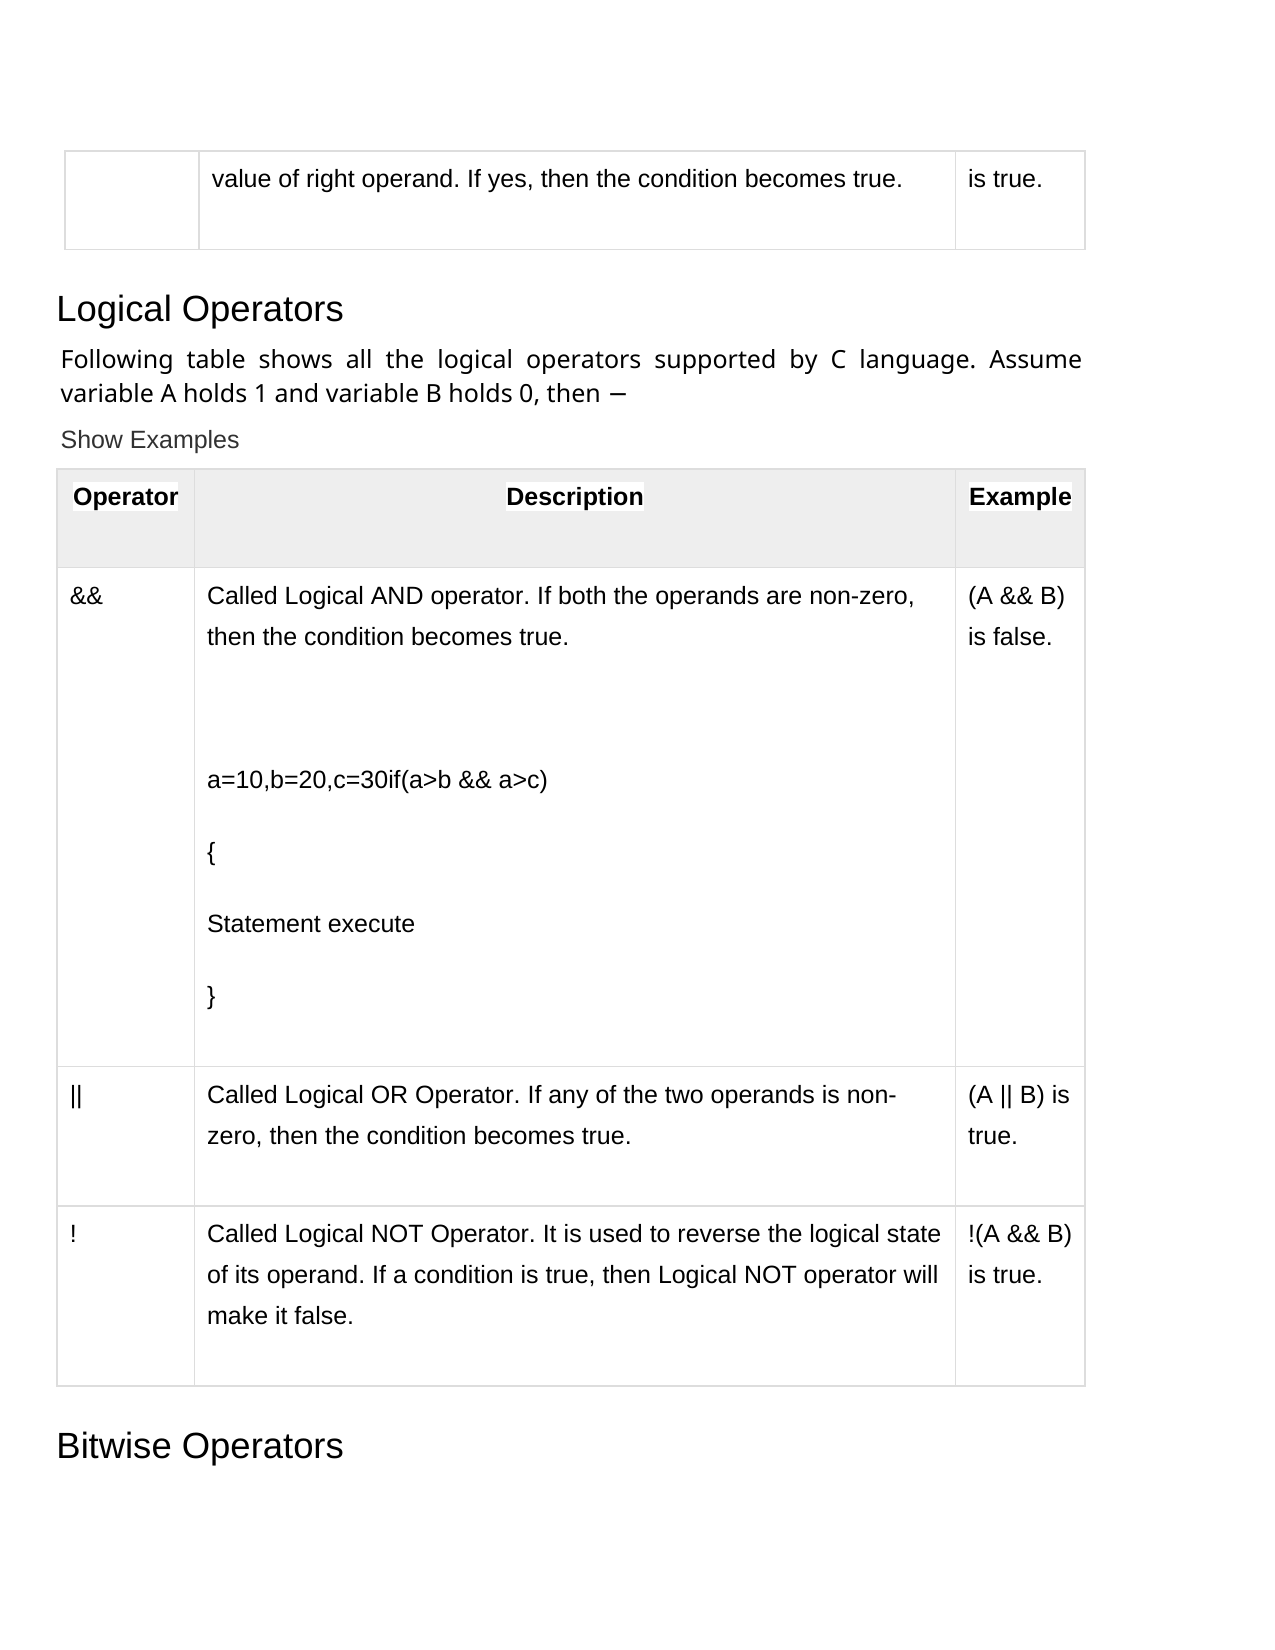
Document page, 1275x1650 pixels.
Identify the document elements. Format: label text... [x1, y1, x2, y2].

subtitle Bitwise Operators [56, 1424, 1087, 1466]
table_cell value of right operand. If yes, then the condition becomes true. [200, 152, 955, 248]
table_cell || [58, 1067, 194, 1205]
table_cell Called Logical AND operator. If both the operands are non-zero, then the condition becomes true. a=10,b=20,c=30if(a>b && a>c) { Statement execute } [195, 568, 955, 1066]
table_cell [66, 152, 198, 248]
text Following table shows all the logical operators supported by C language. Assume variable A holds 1 and variable B holds 0, then − [60, 342, 1083, 410]
table_cell Called Logical NOT Operator. It is used to reverse the logical state of its operand. If a condition is true, then Logical NOT operator will make it false. [195, 1207, 955, 1385]
text Show Examples [60, 425, 1083, 453]
table_cell (A || B) is true. [956, 1067, 1084, 1205]
table_header Example [956, 470, 1084, 567]
table_cell (A && B) is false. [956, 568, 1084, 1066]
table_cell && [58, 568, 194, 1066]
table_cell !(A && B) is true. [956, 1207, 1084, 1385]
table_cell Called Logical OR Operator. If any of the two operands is non-zero, then the condition becomes true. [195, 1067, 955, 1205]
table_cell is true. [956, 152, 1084, 248]
subtitle Logical Operators [56, 288, 1087, 329]
table_cell ! [58, 1207, 194, 1385]
table_header Operator [58, 470, 194, 567]
table_header Description [195, 470, 955, 567]
